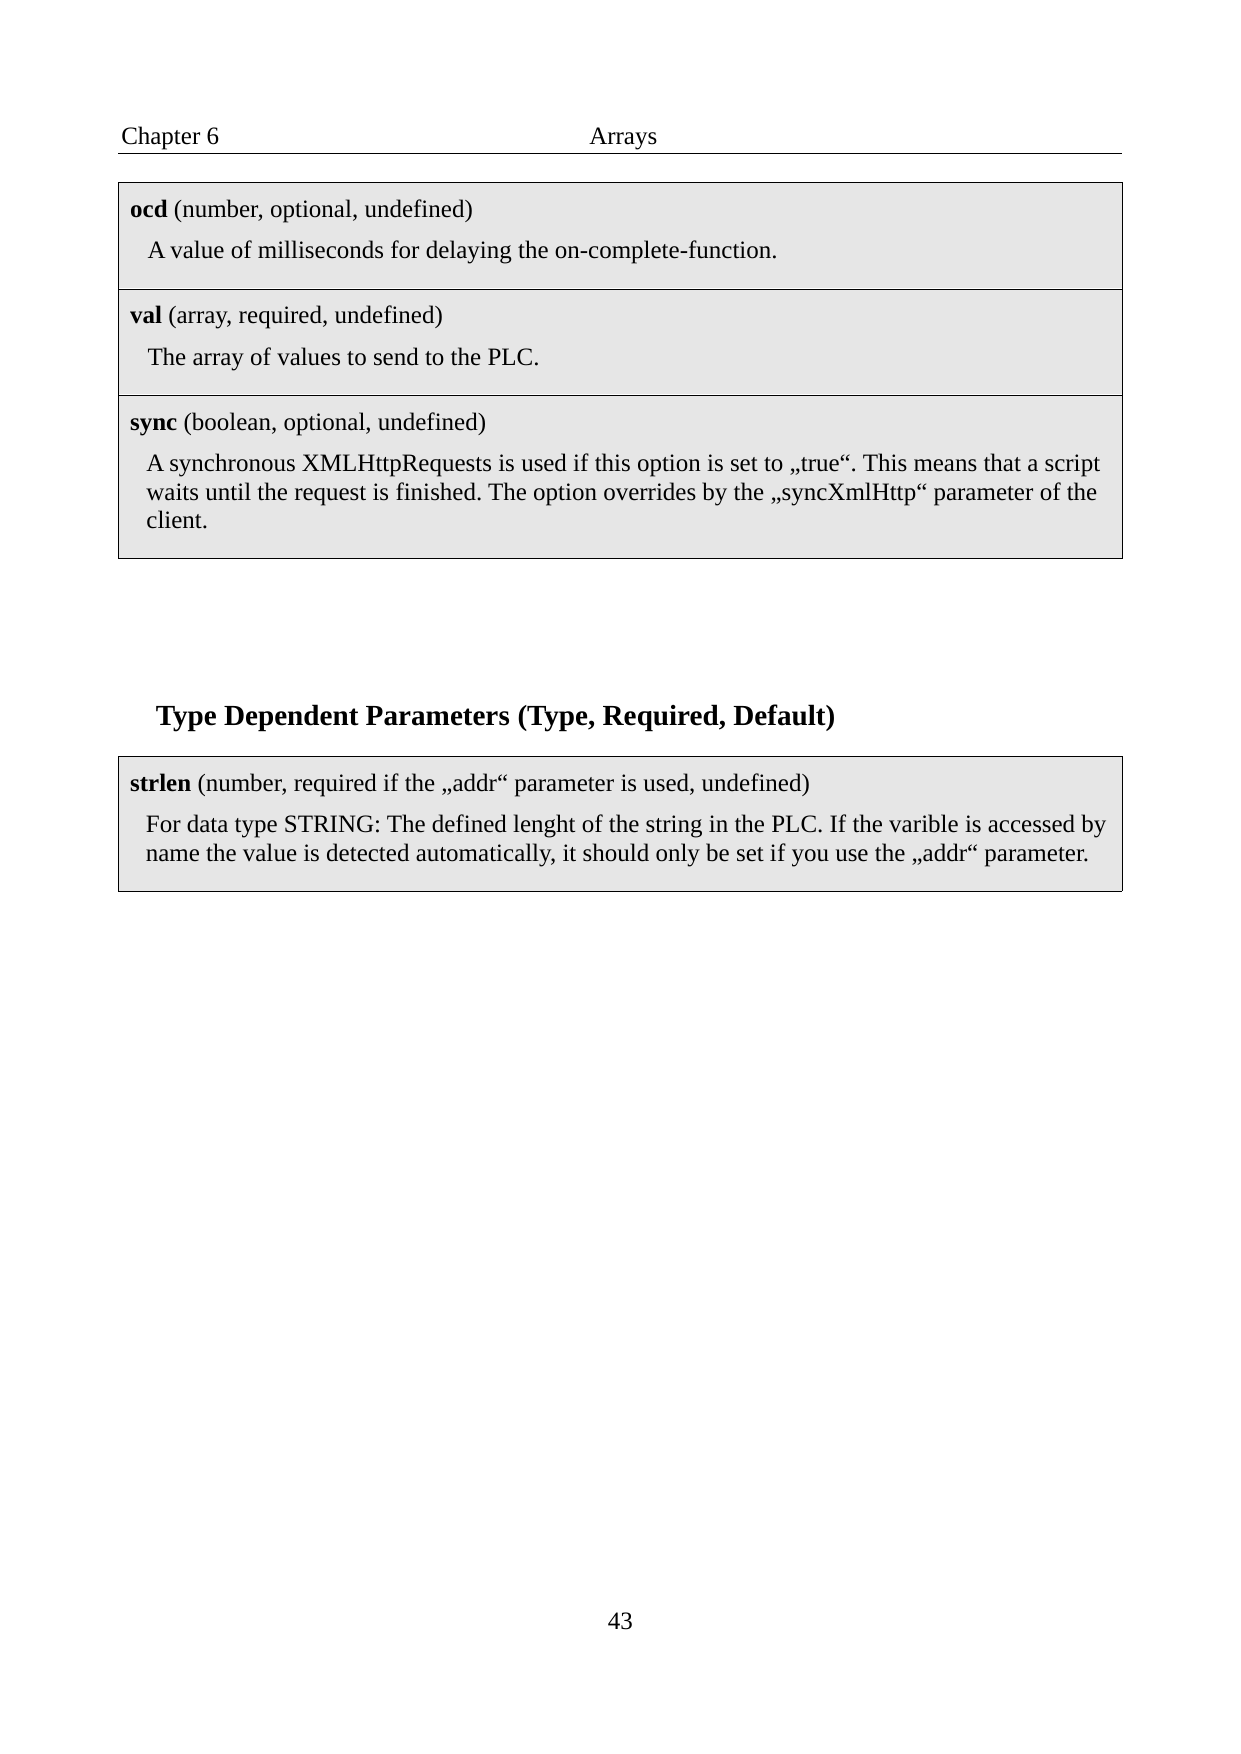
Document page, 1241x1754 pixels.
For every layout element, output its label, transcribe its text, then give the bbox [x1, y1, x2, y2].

table_header sync (boolean, optional, undefined) A synchronous XMLHttpRequests is used if this option is set to „true“. This means that a script waits until the request is finished. The option overrides by the „syncXmlHttp“ parameter of the client. [119, 396, 1122, 558]
table_cell val (array, required, undefined) The array of values to send to the PLC. [119, 290, 1122, 394]
table_header strlen (number, required if the „addr“ parameter is used, undefined) For data type STRING: The defined lenght of the string in the PLC. If the varible is accessed by name the value is detected automatically, it should only be set if you use the „addr“ parameter. [119, 757, 1122, 891]
subtitle Type Dependent Parameters (Type, Required, Default) [156, 698, 1122, 732]
table_cell ocd (number, optional, undefined) A value of milliseconds for delaying the on-complete-function. [119, 183, 1122, 288]
